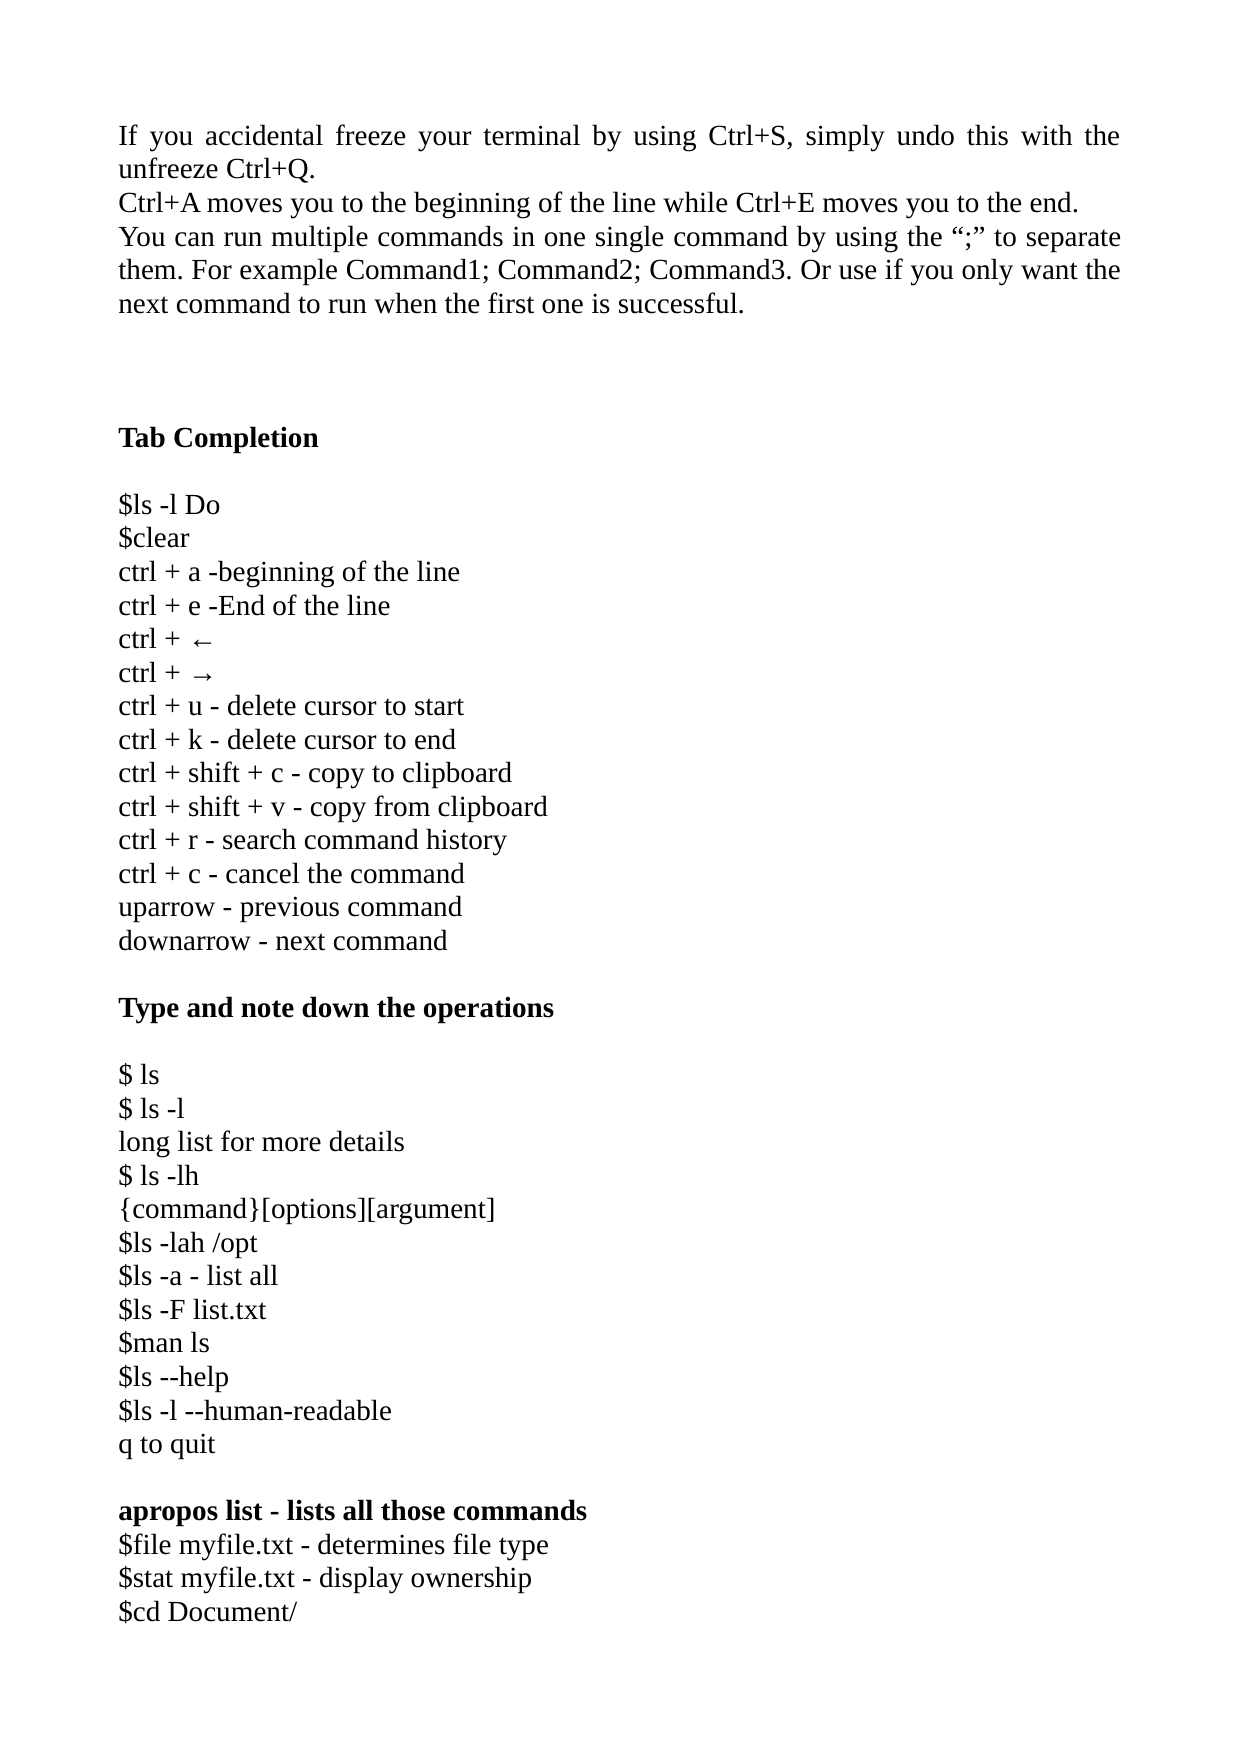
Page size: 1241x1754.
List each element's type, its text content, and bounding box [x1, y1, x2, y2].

text Tab Completion [118, 420, 1122, 453]
text $ls --help [118, 1359, 1122, 1393]
text $file myfile.txt - determines file type [118, 1527, 1122, 1560]
text ctrl + k - delete cursor to end [118, 722, 1122, 755]
text $ls -F list.txt [118, 1292, 1122, 1326]
text apropos list - lists all those commands [118, 1493, 1122, 1527]
text ctrl + → [118, 655, 1122, 688]
text ctrl + a -beginning of the line [118, 554, 1122, 588]
text If you accidental freeze your terminal by using Ctrl+S, simply undo this with the unfreeze Ctrl+Q. [118, 118, 1122, 185]
text downarrow - next command [118, 923, 1122, 957]
text ctrl + ← [118, 621, 1122, 655]
text $ ls -l [118, 1091, 1122, 1124]
text long list for more details [118, 1124, 1122, 1158]
text ctrl + shift + v - copy from clipboard [118, 789, 1122, 822]
text $cd Document/ [118, 1594, 1122, 1627]
text $ls -lah /opt [118, 1225, 1122, 1258]
text q to quit [118, 1426, 1122, 1460]
text ctrl + shift + c - copy to clipboard [118, 755, 1122, 789]
text Ctrl+A moves you to the beginning of the line while Ctrl+E moves you to the end. [118, 185, 1122, 219]
text Type and note down the operations [118, 990, 1122, 1024]
text $clear [118, 521, 1122, 554]
text ctrl + e -End of the line [118, 588, 1122, 621]
text ctrl + r - search command history [118, 822, 1122, 856]
text $man ls [118, 1326, 1122, 1359]
text uparrow - previous command [118, 889, 1122, 923]
text ctrl + c - cancel the command [118, 856, 1122, 889]
text $ls -l Do [118, 487, 1122, 521]
text $ls -l --human-readable [118, 1393, 1122, 1426]
text $ ls -lh [118, 1158, 1122, 1191]
text $stat myfile.txt - display ownership [118, 1560, 1122, 1594]
text $ ls [118, 1057, 1122, 1091]
text You can run multiple commands in one single command by using the “;” to separate them. For example Command1; Command2; Command3. Or use if you only want the next command to run when the first one is successful. [118, 219, 1122, 319]
text {command}[options][argument] [118, 1191, 1122, 1225]
text $ls -a - list all [118, 1258, 1122, 1292]
text ctrl + u - delete cursor to start [118, 688, 1122, 722]
